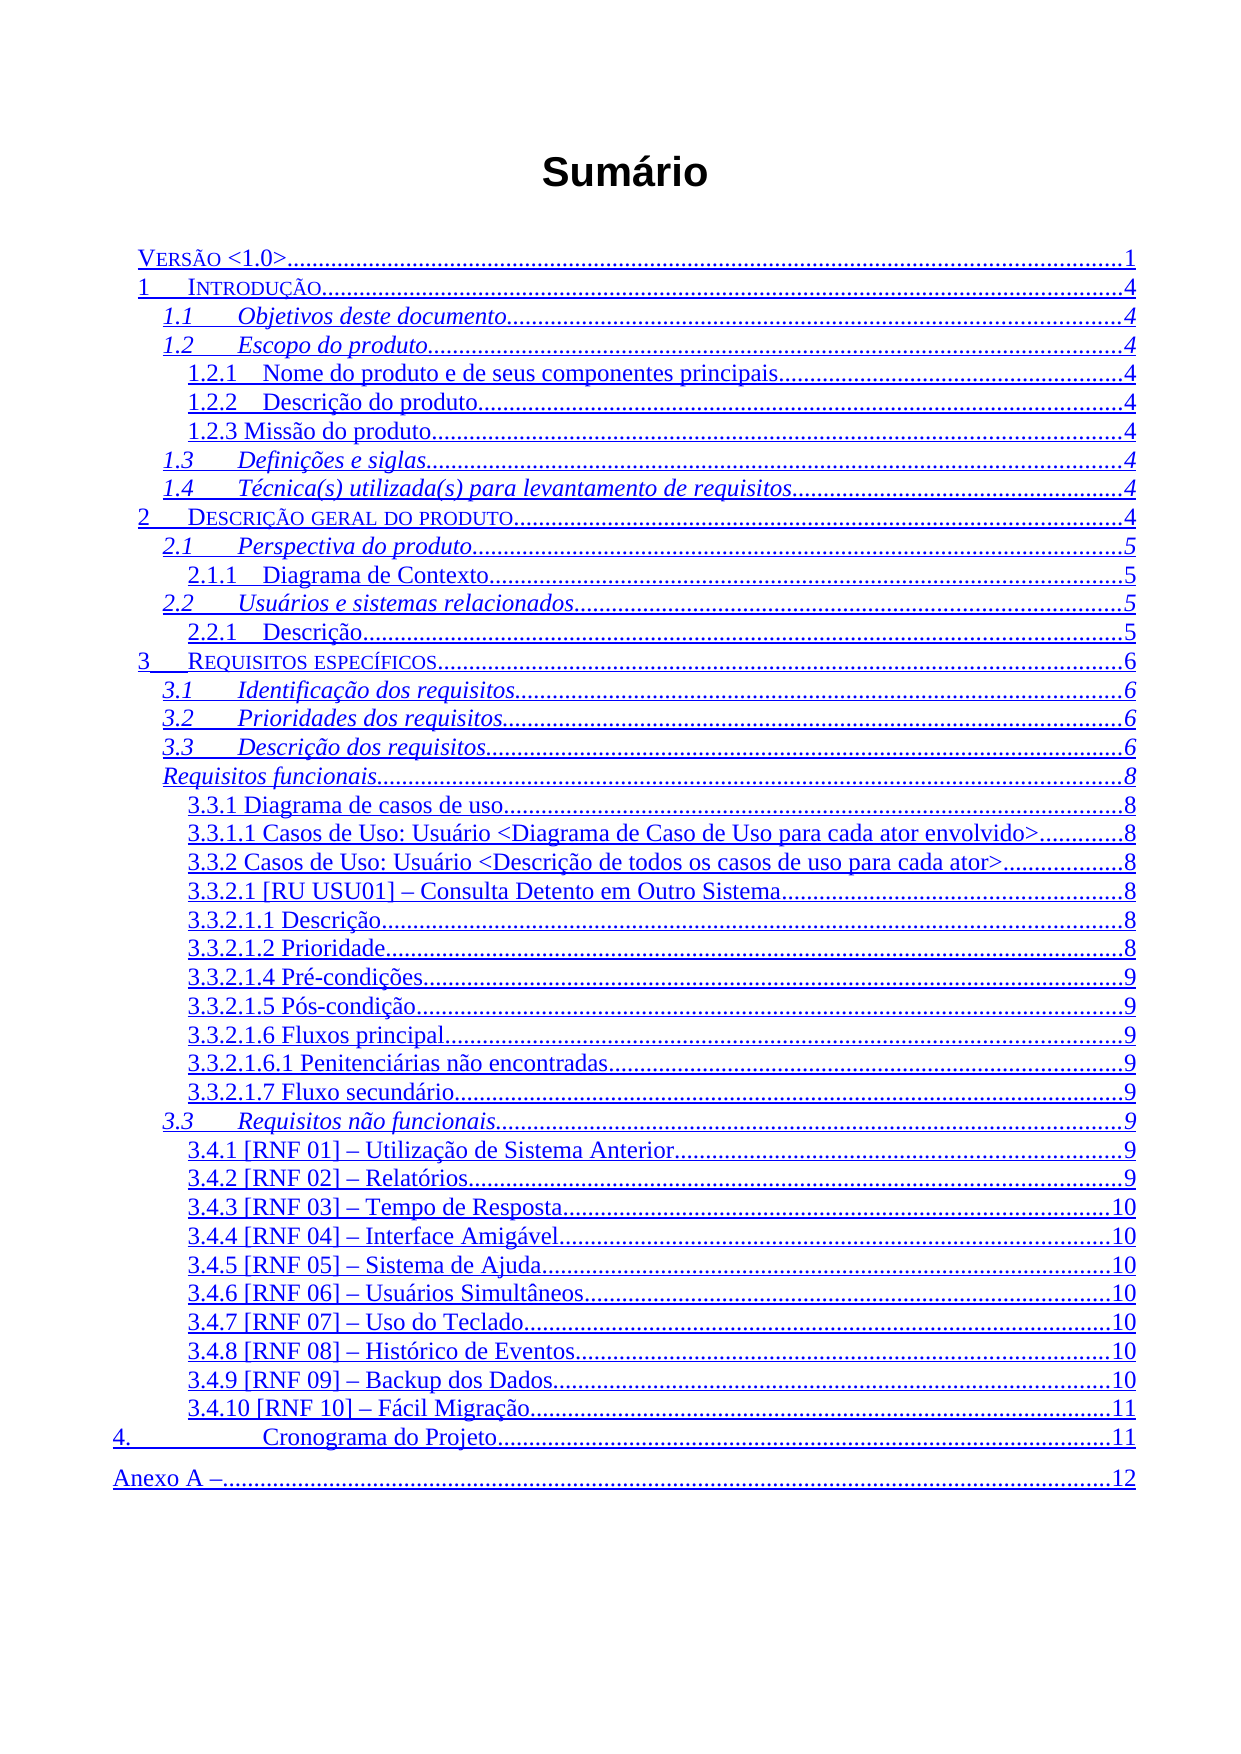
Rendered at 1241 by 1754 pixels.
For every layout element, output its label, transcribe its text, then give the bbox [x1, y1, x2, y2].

text 3.3.1 Diagrama de casos de uso 8 [187, 790, 1137, 818]
text 3.4.8 [RNF 08] – Histórico de Eventos 10 [187, 1336, 1137, 1365]
text 3 Requisitos específicos 6 [137, 646, 1137, 675]
text 1.2.2 Descrição do produto 4 [187, 387, 1137, 416]
text 4. Cronograma do Projeto 11 [112, 1422, 1137, 1451]
text 3.3.2 Casos de Uso: Usuário <Descrição de todos os casos de uso para cada ator> 8 [187, 847, 1137, 876]
text 3.3.1.1 Casos de Uso: Usuário <Diagrama de Caso de Uso para cada ator envolvido> 8 [187, 818, 1137, 847]
text 3.3.2.1 [RU USU01] – Consulta Detento em Outro Sistema 8 [187, 876, 1137, 905]
text 3.3.2.1.2 Prioridade 8 [187, 933, 1137, 962]
text 3.3.2.1.4 Pré-condições 9 [187, 962, 1137, 991]
text 3.3 Requisitos não funcionais 9 [162, 1106, 1137, 1135]
text 3.4.9 [RNF 09] – Backup dos Dados 10 [187, 1365, 1137, 1393]
text 3.4.2 [RNF 02] – Relatórios 9 [187, 1163, 1137, 1192]
text 3.4.6 [RNF 06] – Usuários Simultâneos 10 [187, 1278, 1137, 1307]
text 3.1 Identificação dos requisitos 6 [162, 675, 1137, 703]
text Sumário [112, 148, 1137, 196]
text 3.4.3 [RNF 03] – Tempo de Resposta 10 [187, 1192, 1137, 1221]
text 3.3 Descrição dos requisitos 6 [162, 732, 1137, 761]
text 3.4.4 [RNF 04] – Interface Amigável 10 [187, 1221, 1137, 1250]
text 1.3 Definições e siglas 4 [162, 445, 1137, 473]
text 2.1 Perspectiva do produto 5 [162, 531, 1137, 560]
text 3.2 Prioridades dos requisitos 6 [162, 703, 1137, 732]
text 3.3.2.1.6.1 Penitenciárias não encontradas 9 [187, 1048, 1137, 1077]
text Anexo A – 12 [112, 1463, 1137, 1492]
text 2.1.1 Diagrama de Contexto 5 [187, 560, 1137, 588]
text 3.3.2.1.6 Fluxos principal 9 [187, 1020, 1137, 1048]
text 3.3.2.1.5 Pós-condição 9 [187, 991, 1137, 1020]
text 3.3.2.1.1 Descrição 8 [187, 905, 1137, 933]
text 3.4.7 [RNF 07] – Uso do Teclado 10 [187, 1307, 1137, 1336]
text 1 Introdução 4 [137, 272, 1137, 301]
text Versão <1.0> 1 [137, 243, 1137, 272]
text 2.2.1 Descrição 5 [187, 617, 1137, 646]
text Requisitos funcionais 8 [162, 761, 1137, 790]
text 2.2 Usuários e sistemas relacionados 5 [162, 588, 1137, 617]
text 3.4.10 [RNF 10] – Fácil Migração 11 [187, 1393, 1137, 1422]
text 1.2.3 Missão do produto 4 [187, 416, 1137, 445]
text 2 Descrição geral do produto 4 [137, 502, 1137, 531]
text 1.1 Objetivos deste documento 4 [162, 301, 1137, 330]
text 1.4 Técnica(s) utilizada(s) para levantamento de requisitos 4 [162, 473, 1137, 502]
text 1.2 Escopo do produto 4 [162, 330, 1137, 358]
text 1.2.1 Nome do produto e de seus componentes principais 4 [187, 358, 1137, 387]
text 3.4.1 [RNF 01] – Utilização de Sistema Anterior 9 [187, 1135, 1137, 1163]
text 3.3.2.1.7 Fluxo secundário 9 [187, 1077, 1137, 1106]
text 3.4.5 [RNF 05] – Sistema de Ajuda 10 [187, 1250, 1137, 1278]
